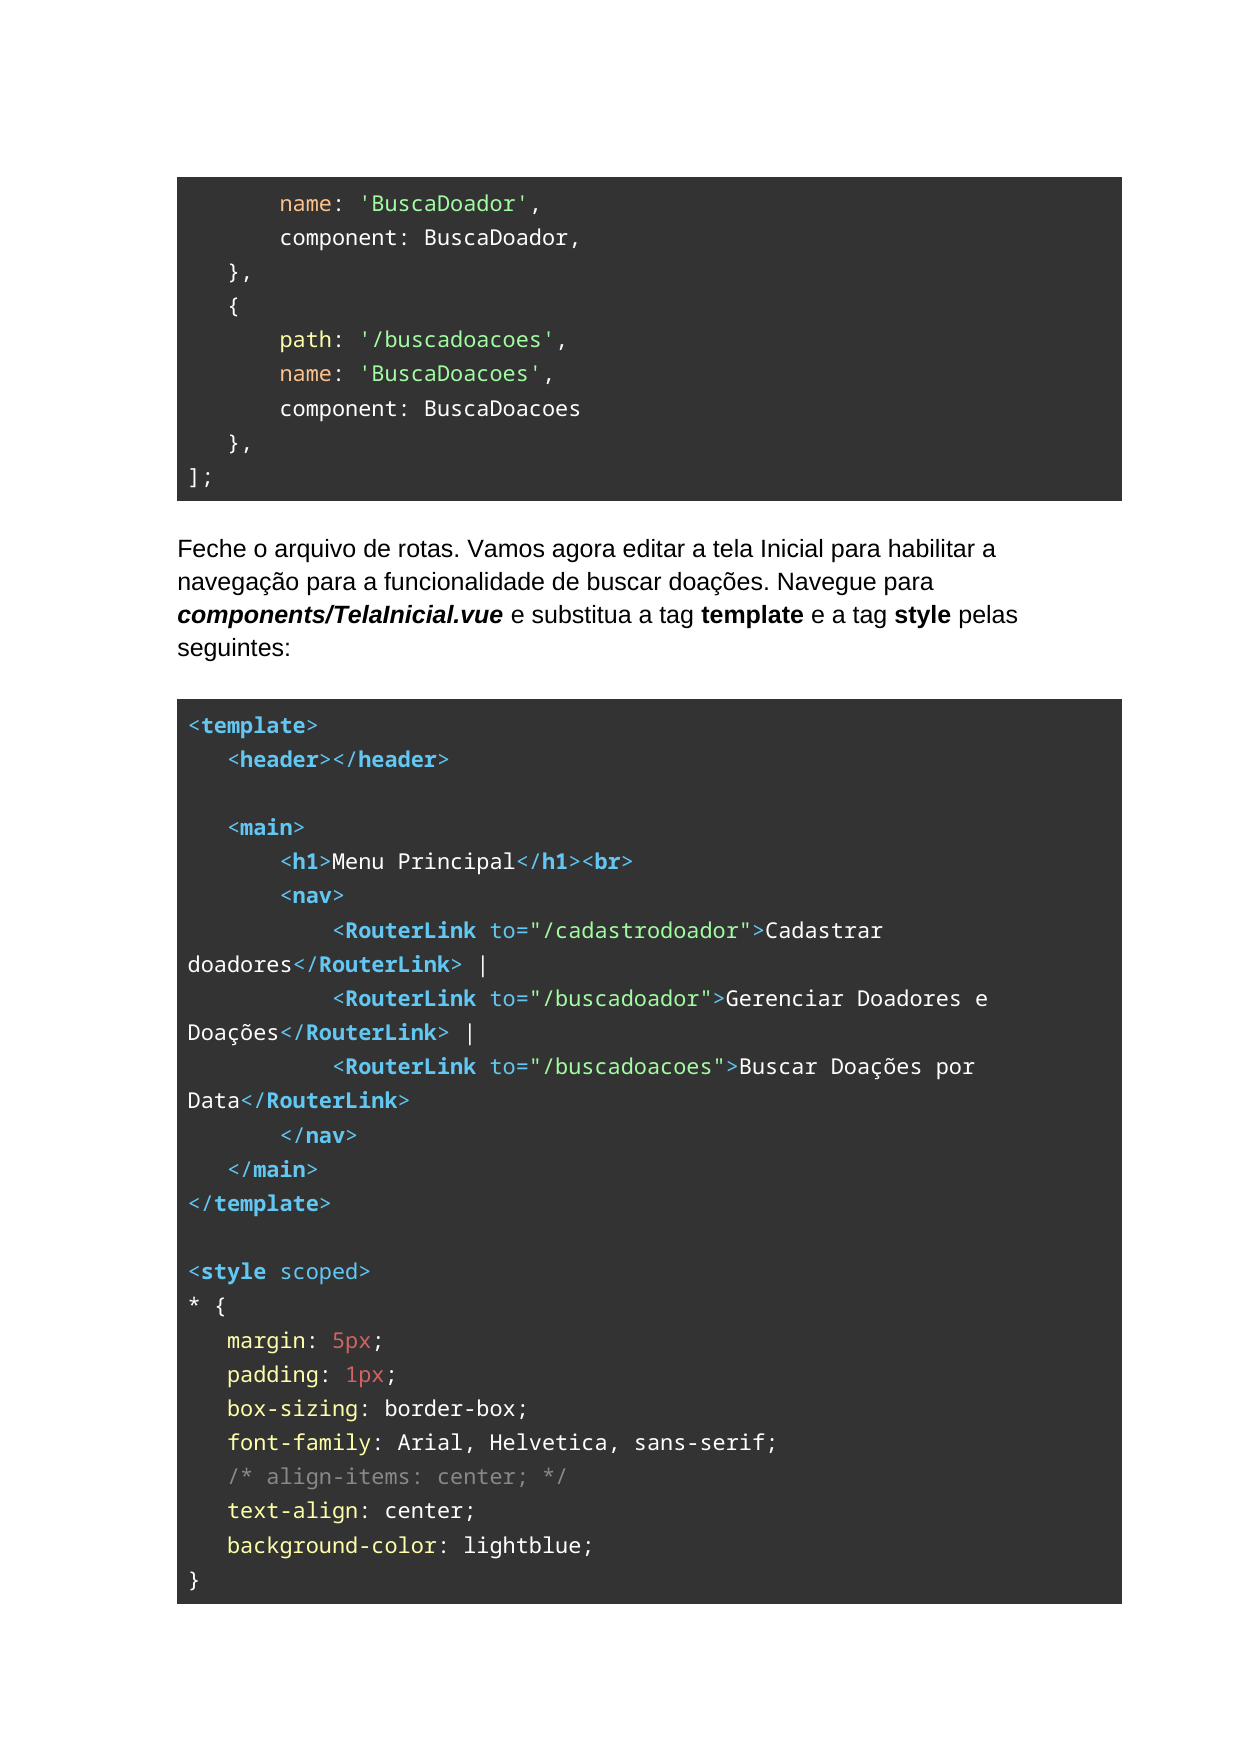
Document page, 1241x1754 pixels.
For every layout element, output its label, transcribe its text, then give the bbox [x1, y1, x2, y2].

table_header <template> <header></header> <main> <h1>Menu Principal</h1><br> <nav> <RouterLink to="/cadastrodoador">Cadastrar doadores</RouterLink> | <RouterLink to="/buscadoador">Gerenciar Doadores e Doações</RouterLink> | <RouterLink to="/buscadoacoes">Buscar Doações por Data</RouterLink> </nav> </main> </template> <style scoped> * { margin: 5px; padding: 1px; box-sizing: border-box; font-family: Arial, Helvetica, sans-serif; /* align-items: center; */ text-align: center; background-color: lightblue; } [177, 699, 1122, 1604]
text Feche o arquivo de rotas. Vamos agora editar a tela Inicial para habilitar a navegação para a funcionalidade de buscar doações. Navegue para components/TelaInicial.vue e substitua a tag template e a tag style pelas seguintes: [177, 534, 1122, 662]
table_header name: 'BuscaDoador', component: BuscaDoador, }, { path: '/buscadoacoes', name: 'BuscaDoacoes', component: BuscaDoacoes }, ]; [177, 177, 1122, 501]
